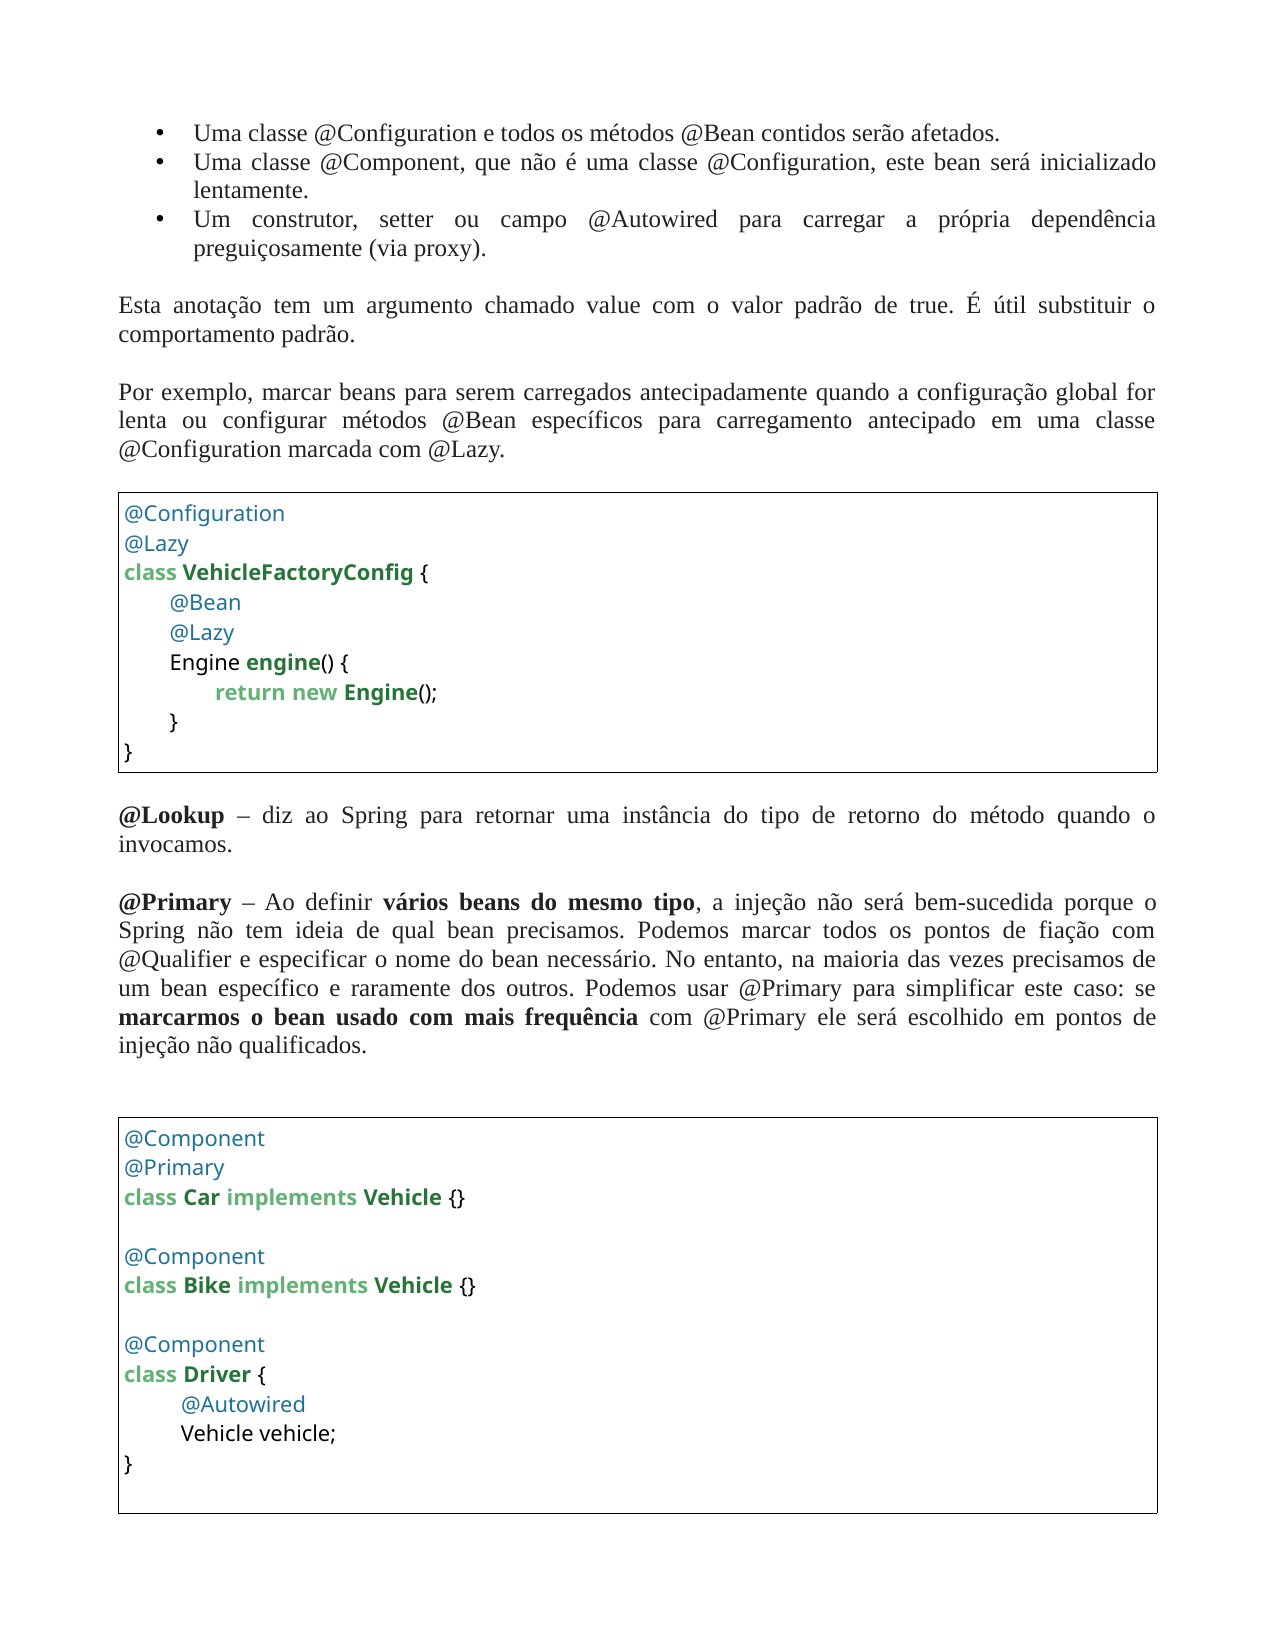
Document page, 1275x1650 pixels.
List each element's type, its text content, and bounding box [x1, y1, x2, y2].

text Por exemplo, marcar beans para serem carregados antecipadamente quando a configuração global for lenta ou configurar métodos @Bean específicos para carregamento antecipado em uma classe @Configuration marcada com @Lazy. [118, 377, 1157, 463]
text Esta anotação tem um argumento chamado value com o valor padrão de true. É útil substituir o comportamento padrão. [118, 291, 1157, 348]
table_header @Configuration @Lazy class VehicleFactoryConfig { @Bean @Lazy Engine engine() { return new Engine(); } } [119, 493, 1157, 772]
list Uma classe @Configuration e todos os métodos @Bean contidos serão afetados. [156, 118, 1157, 147]
text @Lookup – diz ao Spring para retornar uma instância do tipo de retorno do método quando o invocamos. [118, 800, 1157, 858]
table_header @Component @Primary class Car implements Vehicle {} @Component class Bike implements Vehicle {} @Component class Driver { @Autowired Vehicle vehicle; } [119, 1118, 1157, 1512]
list Uma classe @Component, que não é uma classe @Configuration, este bean será inicializado lentamente. [156, 147, 1157, 204]
list Um construtor, setter ou campo @Autowired para carregar a própria dependência preguiçosamente (via proxy). [156, 204, 1157, 262]
text @Primary – Ao definir vários beans do mesmo tipo, a injeção não será bem-sucedida porque o Spring não tem ideia de qual bean precisamos. Podemos marcar todos os pontos de fiação com @Qualifier e especificar o nome do bean necessário. No entanto, na maioria das vezes precisamos de um bean específico e raramente dos outros. Podemos usar @Primary para simplificar este caso: se marcarmos o bean usado com mais frequência com @Primary ele será escolhido em pontos de injeção não qualificados. [118, 887, 1157, 1059]
